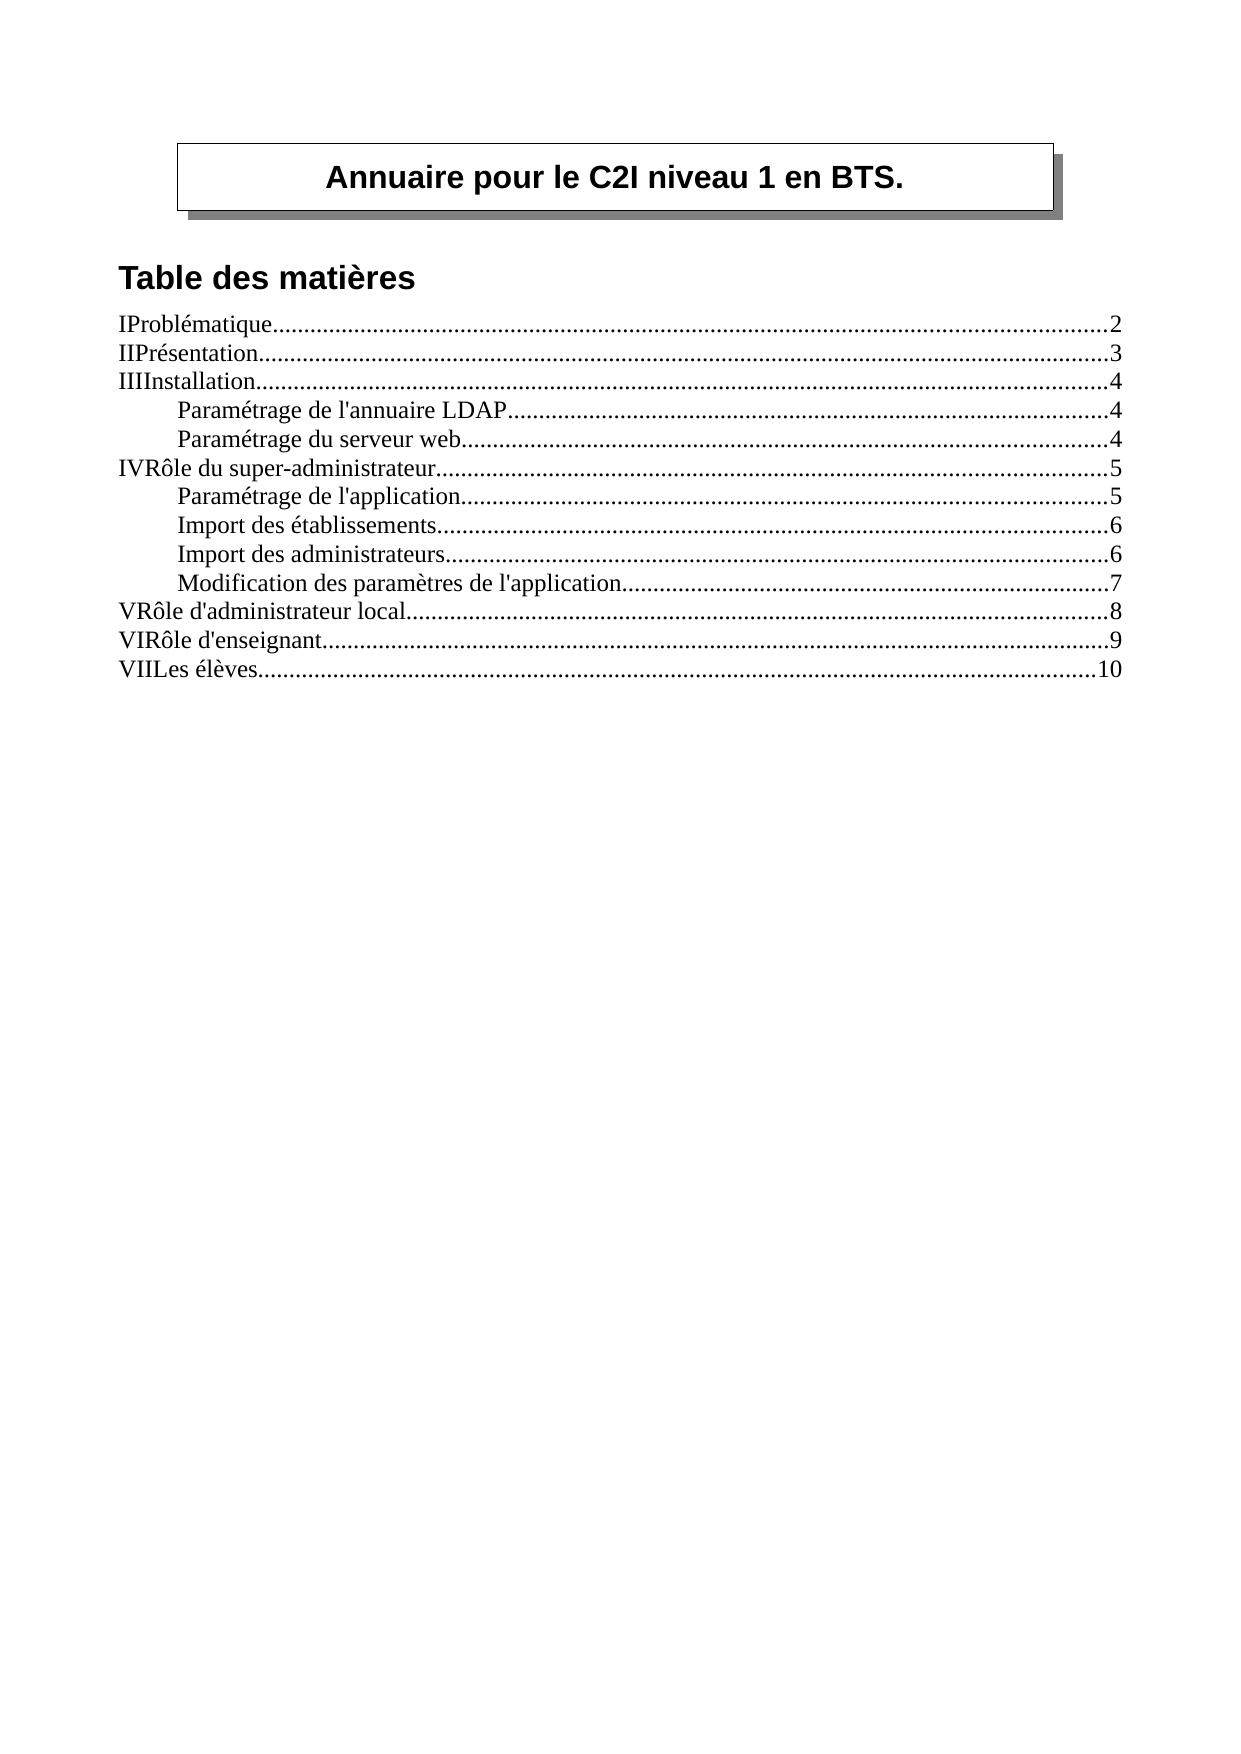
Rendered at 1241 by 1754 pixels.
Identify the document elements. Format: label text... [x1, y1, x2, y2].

text IIPrésentation 3 [118, 338, 1122, 366]
text Paramétrage de l'annuaire LDAP 4 [177, 395, 1122, 424]
text Paramétrage de l'application 5 [177, 481, 1122, 510]
subtitle Table des matières [118, 258, 1122, 296]
text VIRôle d'enseignant. 9 [118, 625, 1122, 654]
text Paramétrage du serveur web 4 [177, 424, 1122, 453]
text IProblématique 2 [118, 309, 1122, 338]
text Import des administrateurs. 6 [177, 539, 1122, 568]
subtitle Annuaire pour le C2I niveau 1 en BTS. [178, 144, 1052, 210]
text IIIInstallation 4 [118, 366, 1122, 395]
text Modification des paramètres de l'application. 7 [177, 568, 1122, 596]
text IVRôle du super-administrateur 5 [118, 453, 1122, 481]
text VRôle d'administrateur local. 8 [118, 596, 1122, 625]
text VIILes élèves. 10 [118, 654, 1122, 683]
text Import des établissements. 6 [177, 510, 1122, 539]
